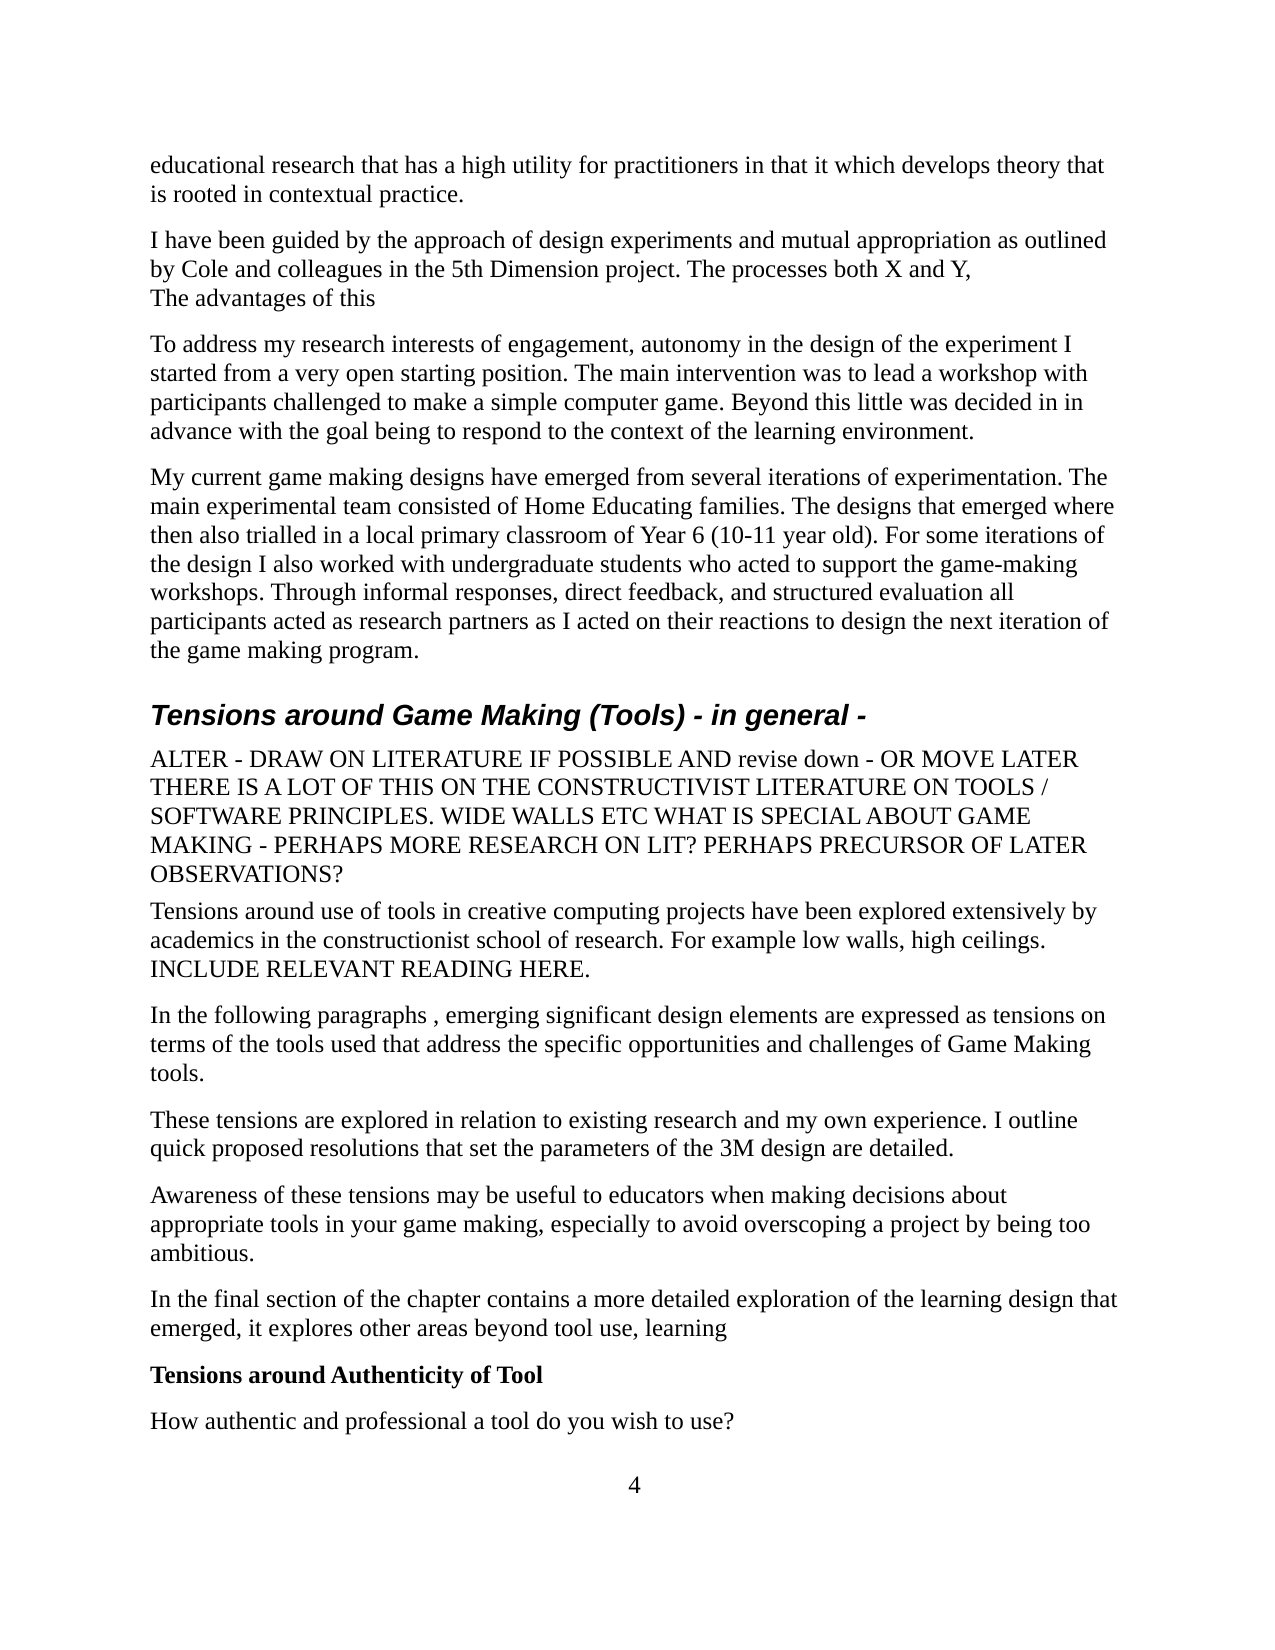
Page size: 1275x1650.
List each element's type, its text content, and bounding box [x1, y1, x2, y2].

text Awareness of these tensions may be useful to educators when making decisions about appropriate tools in your game making, especially to avoid overscoping a project by being too ambitious. [150, 1180, 1125, 1266]
text These tensions are explored in relation to existing research and my own experience. I outline quick proposed resolutions that set the parameters of the 3M design are detailed. [150, 1105, 1125, 1162]
text I have been guided by the approach of design experiments and mutual appropriation as outlined by Cole and colleagues in the 5th Dimension project. The processes both X and Y, The advantages of this [150, 225, 1125, 312]
subtitle Tensions around Game Making (Tools) - in general - [150, 698, 1125, 731]
text My current game making designs have emerged from several iterations of experimentation. The main experimental team consisted of Home Educating families. The designs that emerged where then also trialled in a local primary classroom of Year 6 (10-11 year old). For some iterations of the design I also worked with undergraduate students who acted to support the game-making workshops. Through informal responses, direct feedback, and structured evaluation all participants acted as research partners as I acted on their reactions to design the next iteration of the game making program. [150, 462, 1125, 664]
text Tensions around Authenticity of Tool [150, 1360, 1125, 1388]
text ALTER - DRAW ON LITERATURE IF POSSIBLE AND revise down - OR MOVE LATER THERE IS A LOT OF THIS ON THE CONSTRUCTIVIST LITERATURE ON TOOLS / SOFTWARE PRINCIPLES. WIDE WALLS ETC WHAT IS SPECIAL ABOUT GAME MAKING - PERHAPS MORE RESEARCH ON LIT? PERHAPS PRECURSOR OF LATER OBSERVATIONS? [150, 744, 1125, 887]
text educational research that has a high utility for practitioners in that it which develops theory that is rooted in contextual practice. [150, 150, 1125, 207]
text In the following paragraphs , emerging significant design elements are expressed as tensions on terms of the tools used that address the specific opportunities and challenges of Game Making tools. [150, 1001, 1125, 1087]
text To address my research interests of engagement, autonomy in the design of the experiment I started from a very open starting position. The main intervention was to lead a workshop with participants challenged to make a simple computer game. Beyond this little was decided in in advance with the goal being to respond to the context of the learning environment. [150, 329, 1125, 444]
text Tensions around use of tools in creative computing projects have been explored extensively by academics in the constructionist school of research. For example low walls, high ceilings. INCLUDE RELEVANT READING HERE. [150, 896, 1125, 983]
text In the final section of the chapter contains a more detailed exploration of the learning design that emerged, it explores other areas beyond tool use, learning [150, 1284, 1125, 1342]
text How authentic and professional a tool do you wish to use? [150, 1406, 1125, 1435]
